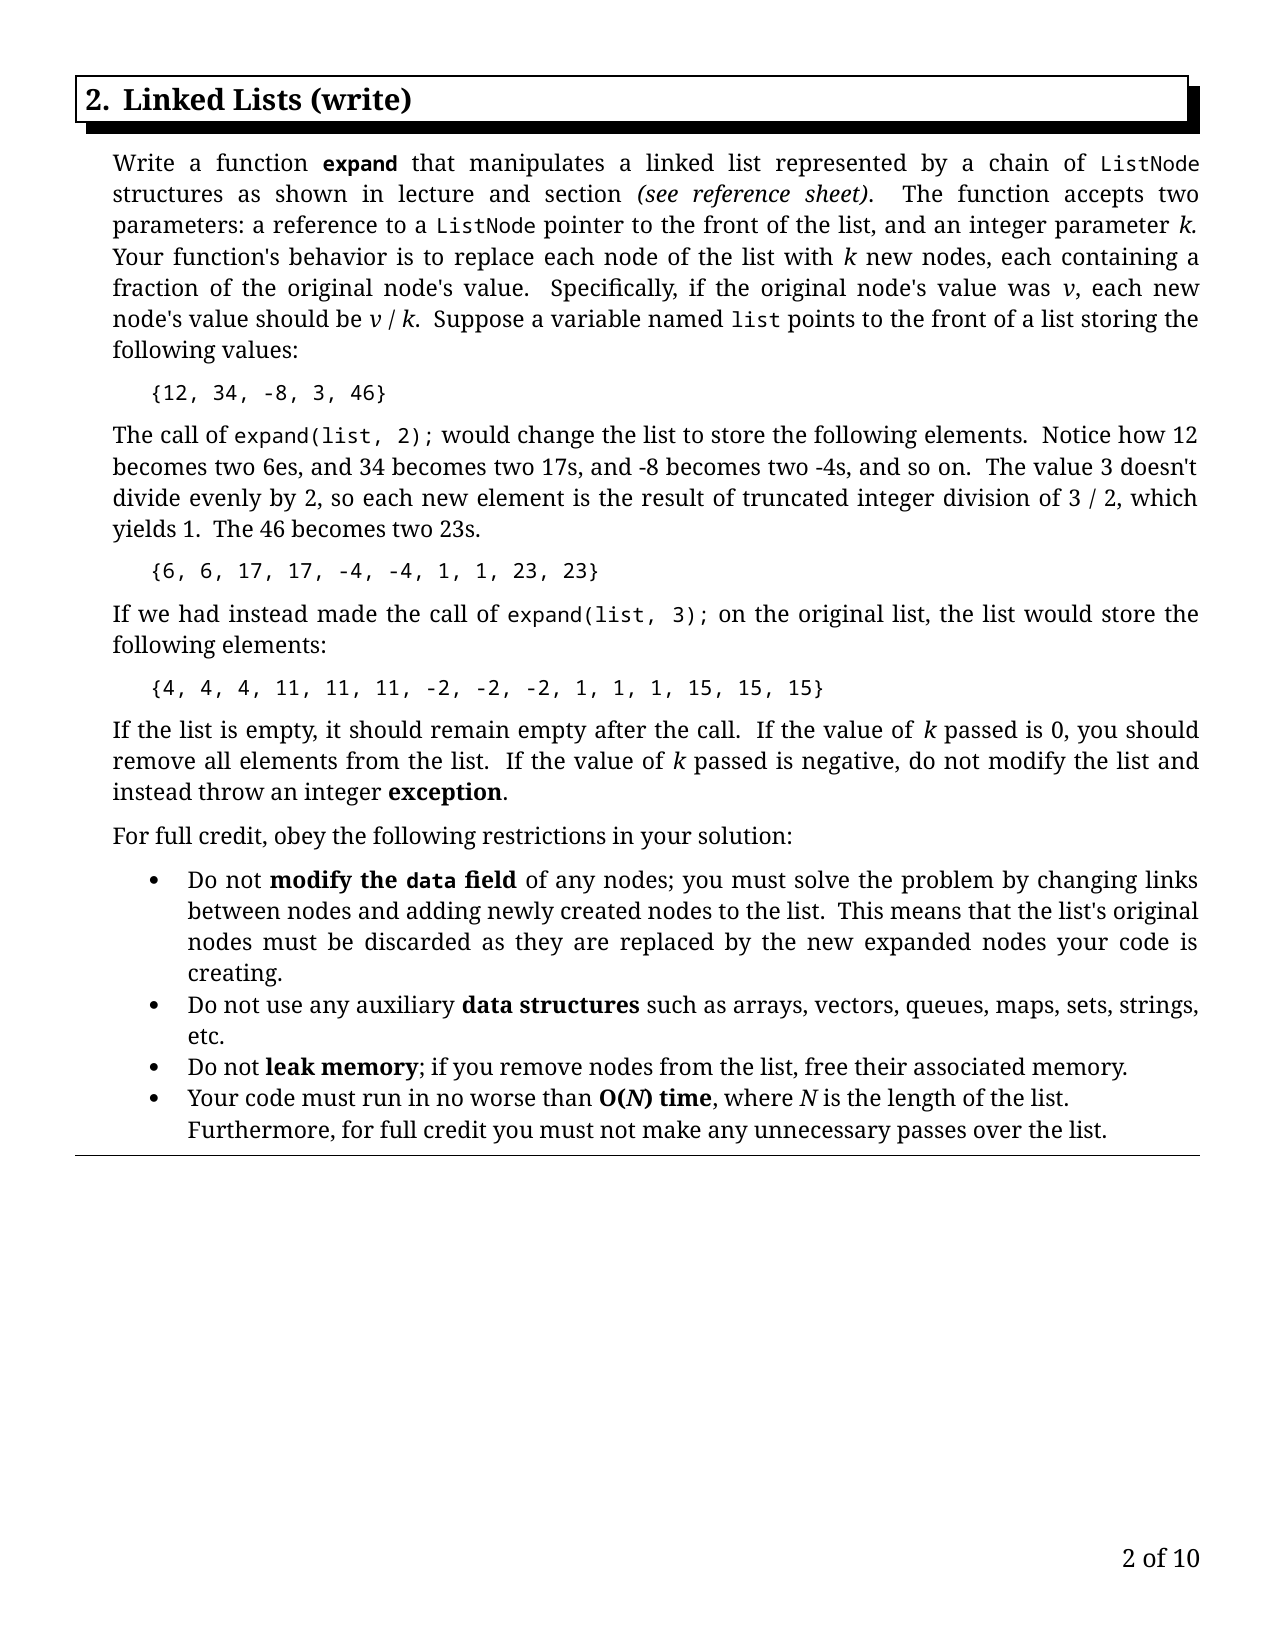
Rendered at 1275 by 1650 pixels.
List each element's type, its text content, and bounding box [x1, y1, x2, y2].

text Write a function expand that manipulates a linked list represented by a chain of ListNode structures as shown in lecture and section (see reference sheet). The function accepts two parameters: a reference to a ListNode pointer to the front of the list, and an integer parameter k. Your function's behavior is to replace each node of the list with k new nodes, each containing a fraction of the original node's value. Specifically, if the original node's value was v, each new node's value should be v / k. Suppose a variable named list points to the front of a list storing the following values: [112, 147, 1200, 366]
list Do not use any auxiliary data structures such as arrays, vectors, queues, maps, sets, strings, etc. [150, 988, 1200, 1051]
text {6, 6, 17, 17, -4, -4, 1, 1, 23, 23} [150, 557, 1200, 585]
text {4, 4, 4, 11, 11, 11, -2, -2, -2, 1, 1, 1, 15, 15, 15} [150, 673, 1200, 701]
text If we had instead made the call of expand(list, 3); on the original list, the list would store the following elements: [112, 598, 1200, 660]
text If the list is empty, it should remain empty after the call. If the value of k passed is 0, you should remove all elements from the list. If the value of k passed is negative, do not modify the list and instead throw an integer exception. [112, 713, 1200, 807]
list Your code must run in no worse than O(N) time, where N is the length of the list. Furthermore, for full credit you must not make any unnecessary passes over the list. [150, 1082, 1200, 1145]
text For full credit, obey the following restrictions in your solution: [112, 820, 1200, 851]
text The call of expand(list, 2); would change the list to store the following elements. Notice how 12 becomes two 6es, and 34 becomes two 17s, and -8 becomes two -4s, and so on. The value 3 doesn't divide evenly by 2, so each new element is the result of truncated integer division of 3 / 2, which yields 1. The 46 becomes two 23s. [112, 419, 1200, 544]
list Do not modify the data field of any nodes; you must solve the problem by changing links between nodes and adding newly created nodes to the list. This means that the list's original nodes must be discarded as they are replaced by the new expanded nodes your code is creating. [150, 863, 1200, 988]
text {12, 34, -8, 3, 46} [150, 378, 1200, 407]
subtitle 2. Linked Lists (write) [77, 77, 1187, 121]
list Do not leak memory; if you remove nodes from the list, free their associated memory. [150, 1051, 1200, 1082]
